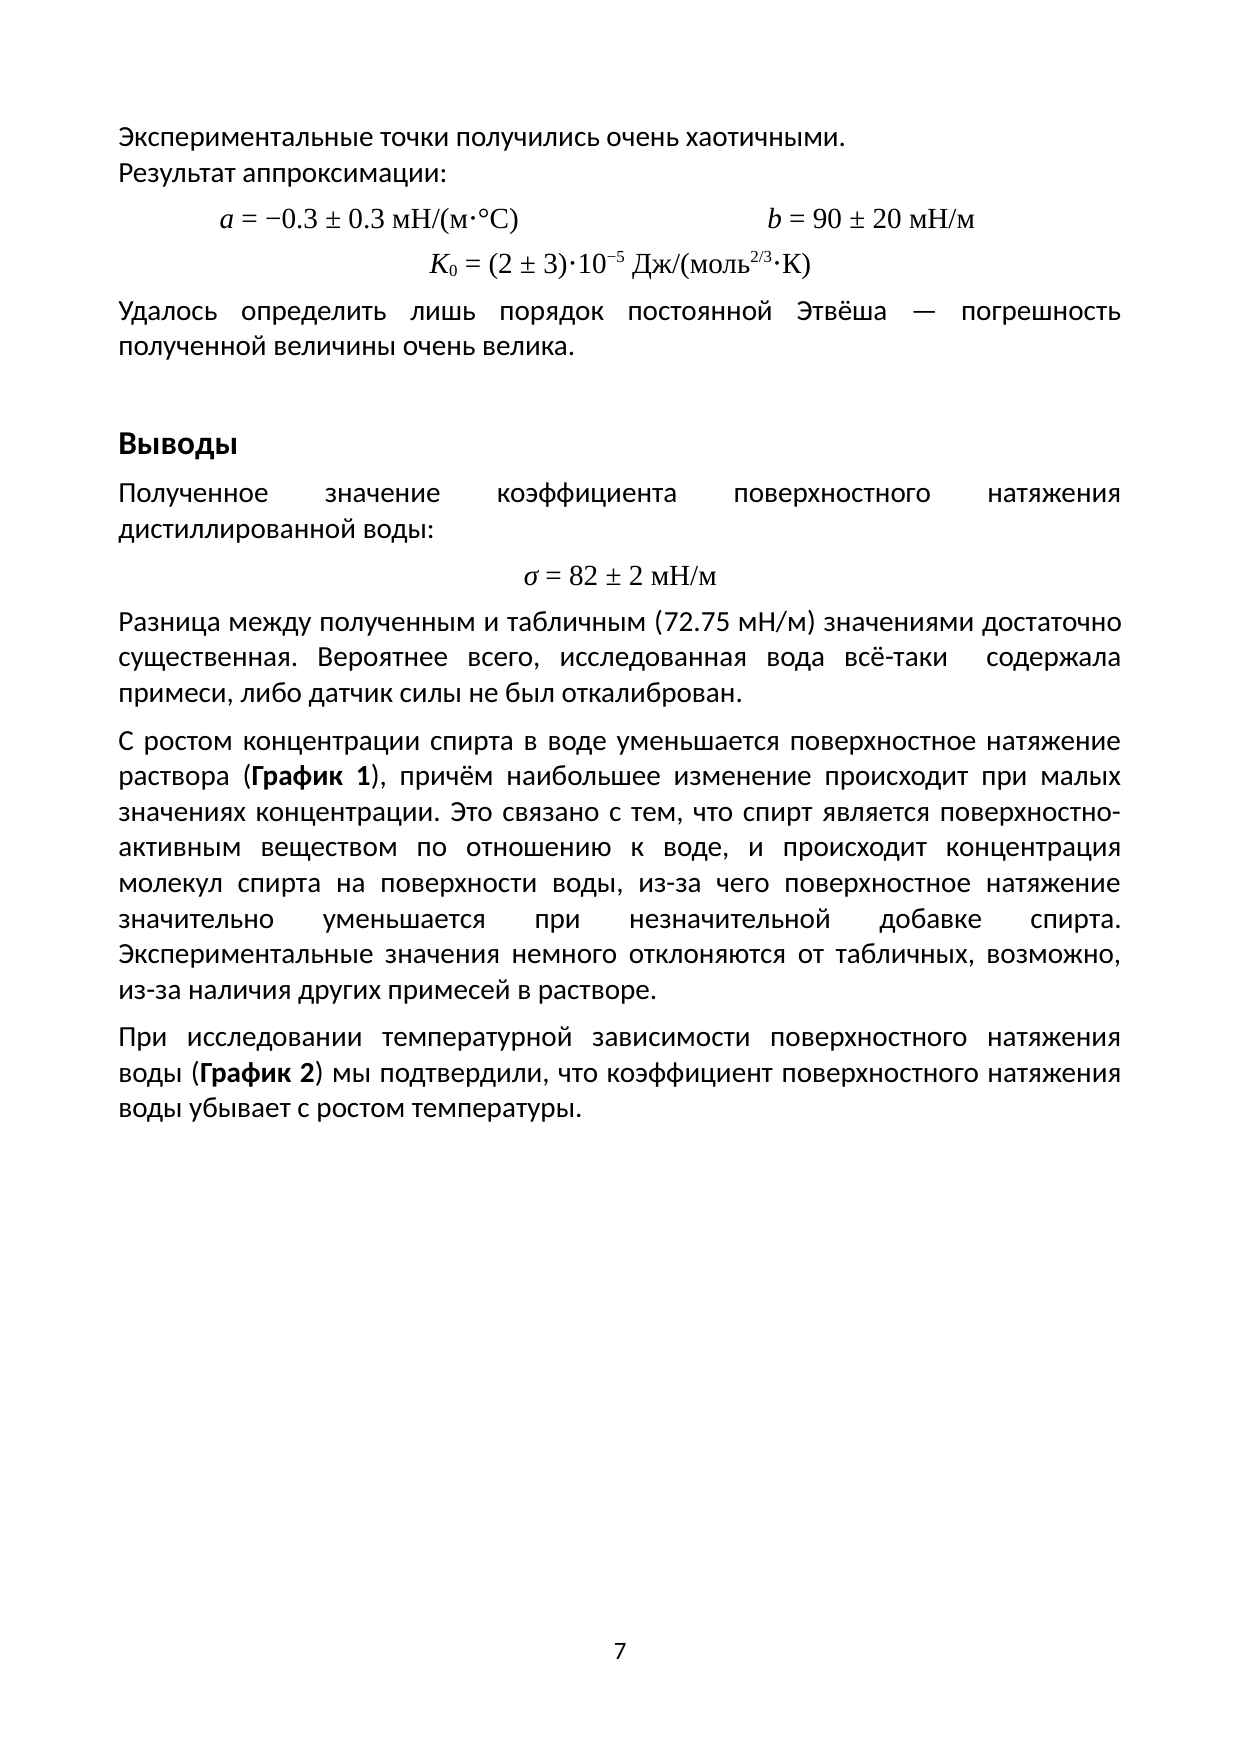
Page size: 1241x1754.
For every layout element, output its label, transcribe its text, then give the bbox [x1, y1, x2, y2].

table_header b = 90 ± 20 мН/м [620, 201, 1122, 246]
text σ = 82 ± 2 мН/м [118, 558, 1122, 591]
text При исследовании температурной зависимости поверхностного натяжения воды (График 2) мы подтвердили, что коэффициент поверхностного натяжения воды убывает с ростом температуры. [118, 1018, 1122, 1125]
text Экспериментальные точки получились очень хаотичными. Результат аппроксимации: [118, 118, 1122, 189]
text Разница между полученным и табличным (72.75 мН/м) значениями достаточно существенная. Вероятнее всего, исследованная вода всё-таки содержала примеси, либо датчик силы не был откалиброван. [118, 603, 1122, 710]
text Удалось определить лишь порядок постоянной Этвёша — погрешность полученной величины очень велика. [118, 292, 1122, 363]
text Полученное значение коэффициента поверхностного натяжения дистиллированной воды: [118, 474, 1122, 546]
text С ростом концентрации спирта в воде уменьшается поверхностное натяжение раствора (График 1), причём наибольшее изменение происходит при малых значениях концентрации. Это связано с тем, что спирт является поверхностно-активным веществом по отношению к воде, и происходит концентрация молекул спирта на поверхности воды, из-за чего поверхностное натяжение значительно уменьшается при незначительной добавке спирта. Экспериментальные значения немного отклоняются от табличных, возможно, из-за наличия других примесей в растворе. [118, 722, 1122, 1007]
table_header a = −0.3 ± 0.3 мН/(м⋅°C) [118, 201, 620, 246]
text K0 = (2 ± 3)⋅10−5 Дж/(моль2/3⋅К) [118, 246, 1122, 280]
subtitle Выводы [118, 422, 1122, 463]
